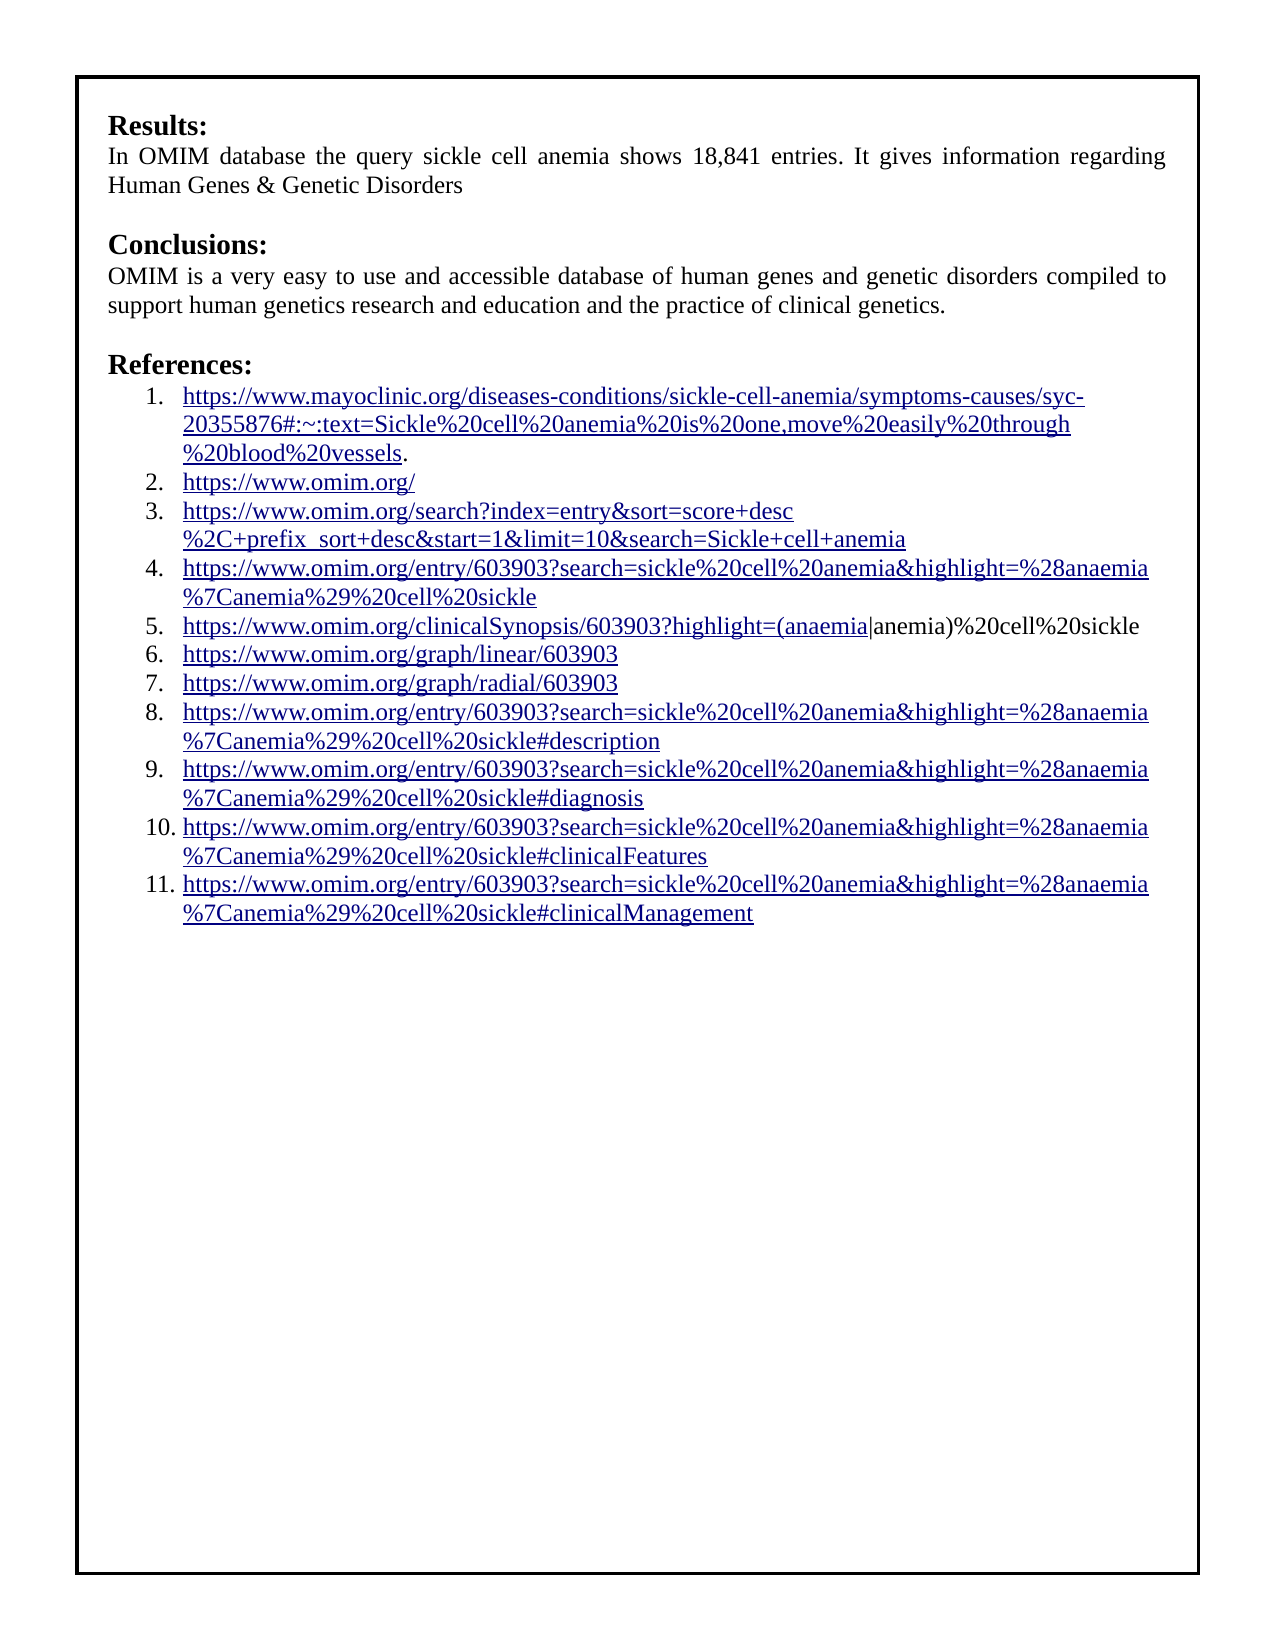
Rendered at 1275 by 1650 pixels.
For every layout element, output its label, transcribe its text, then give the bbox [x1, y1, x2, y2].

list https://www.omim.org/graph/radial/603903 [145, 668, 1167, 697]
list https://www.omim.org/ [145, 467, 1167, 496]
text OMIM is a very easy to use and accessible database of human genes and genetic disorders compiled to support human genetics research and education and the practice of clinical genetics. [108, 261, 1167, 318]
text References: [108, 347, 1167, 381]
list https://www.omim.org/entry/603903?search=sickle%20cell%20anemia&highlight=%28anaemia%7Canemia%29%20cell%20sickle [145, 553, 1167, 611]
list https://www.mayoclinic.org/diseases-conditions/sickle-cell-anemia/symptoms-causes/syc-20355876#:~:text=Sickle%20cell%20anemia%20is%20one,move%20easily%20through%20blood%20vessels. [145, 381, 1167, 467]
text Conclusions: [108, 227, 1167, 261]
list https://www.omim.org/clinicalSynopsis/603903?highlight=(anaemia|anemia)%20cell%20sickle [145, 611, 1167, 639]
list https://www.omim.org/search?index=entry&sort=score+desc%2C+prefix_sort+desc&start=1&limit=10&search=Sickle+cell+anemia [145, 496, 1167, 553]
list https://www.omim.org/entry/603903?search=sickle%20cell%20anemia&highlight=%28anaemia%7Canemia%29%20cell%20sickle#clinicalFeatures [145, 812, 1167, 869]
list https://www.omim.org/entry/603903?search=sickle%20cell%20anemia&highlight=%28anaemia%7Canemia%29%20cell%20sickle#clinicalManagement [145, 869, 1167, 927]
text Results: [108, 108, 1167, 141]
text In OMIM database the query sickle cell anemia shows 18,841 entries. It gives information regarding Human Genes & Genetic Disorders [108, 141, 1167, 199]
list https://www.omim.org/entry/603903?search=sickle%20cell%20anemia&highlight=%28anaemia%7Canemia%29%20cell%20sickle#diagnosis [145, 754, 1167, 812]
list https://www.omim.org/graph/linear/603903 [145, 639, 1167, 668]
list https://www.omim.org/entry/603903?search=sickle%20cell%20anemia&highlight=%28anaemia%7Canemia%29%20cell%20sickle#description [145, 697, 1167, 754]
